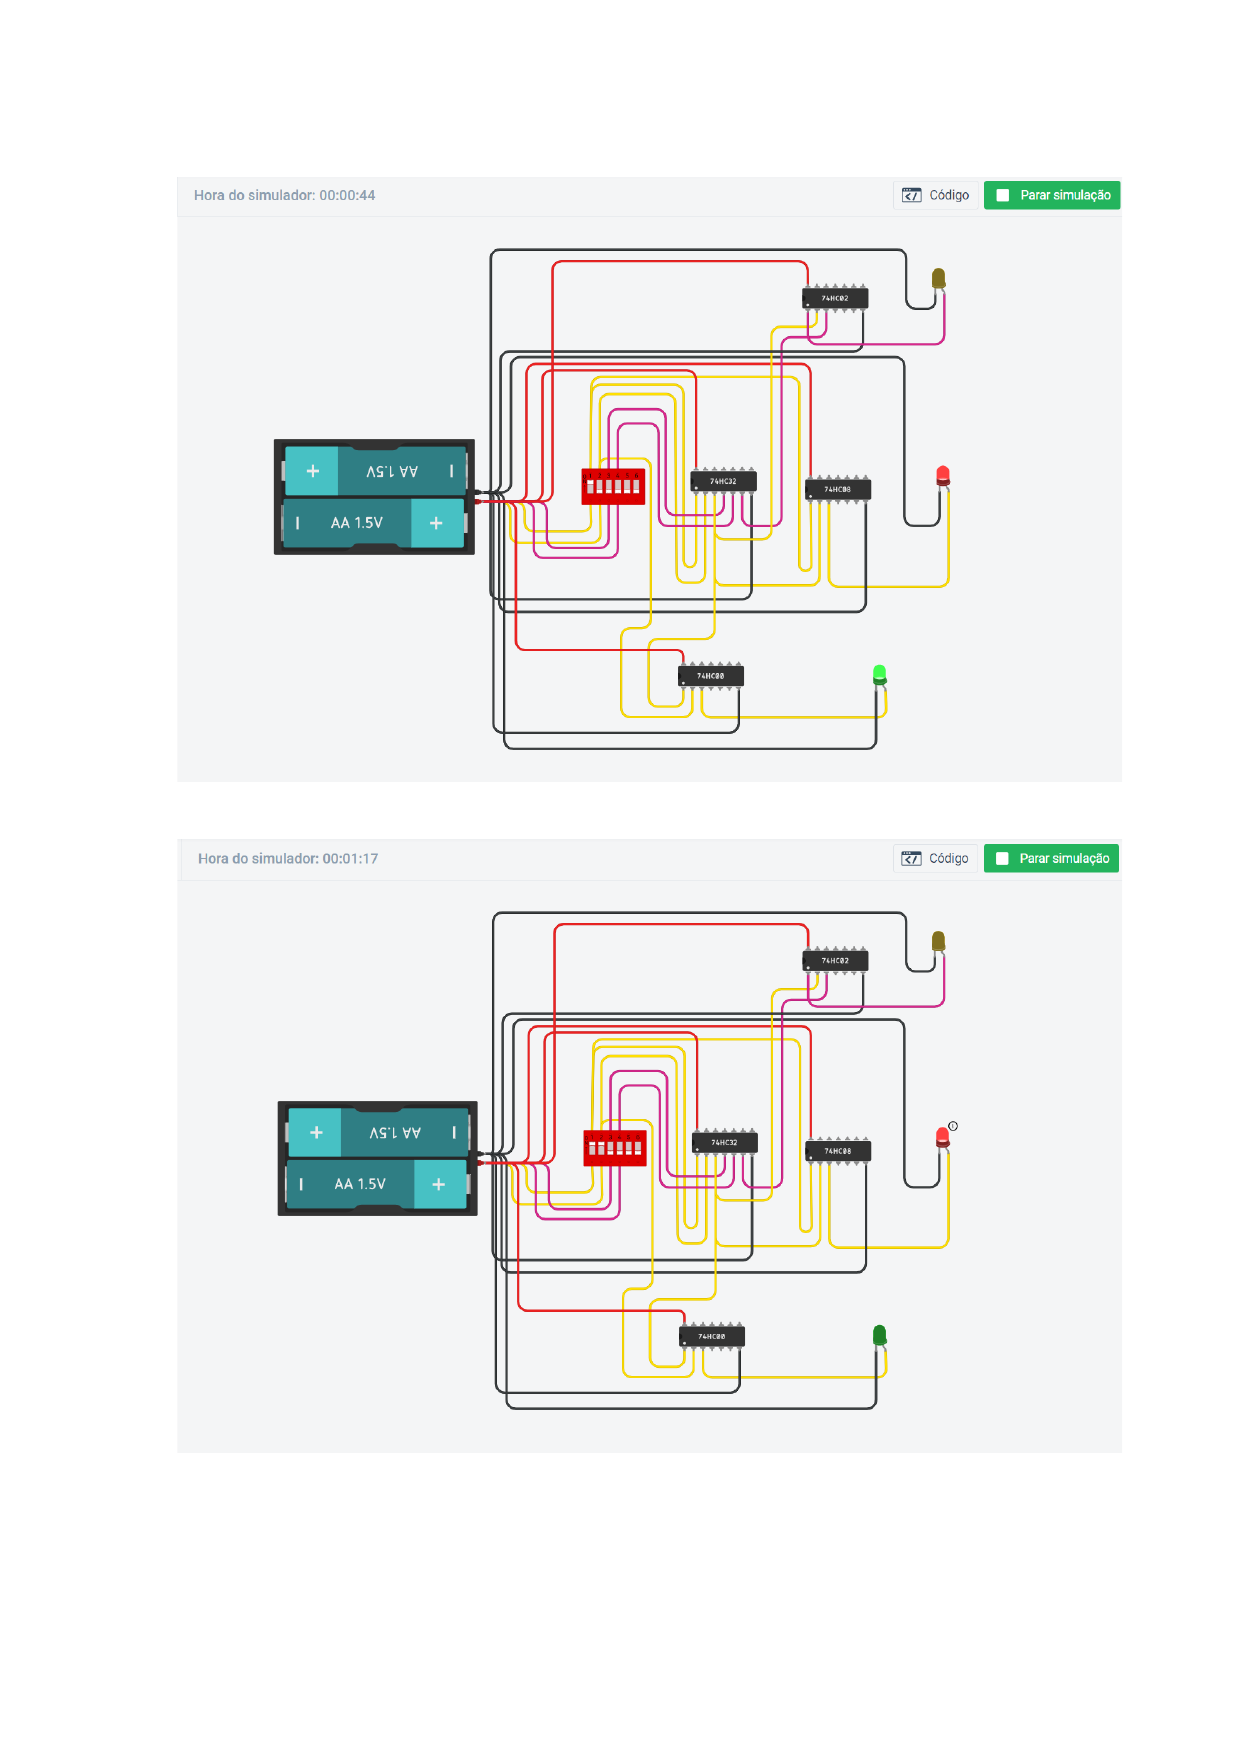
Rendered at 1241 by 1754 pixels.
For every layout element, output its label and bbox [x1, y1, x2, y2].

picture [177, 839, 1123, 1453]
picture [177, 177, 1123, 782]
